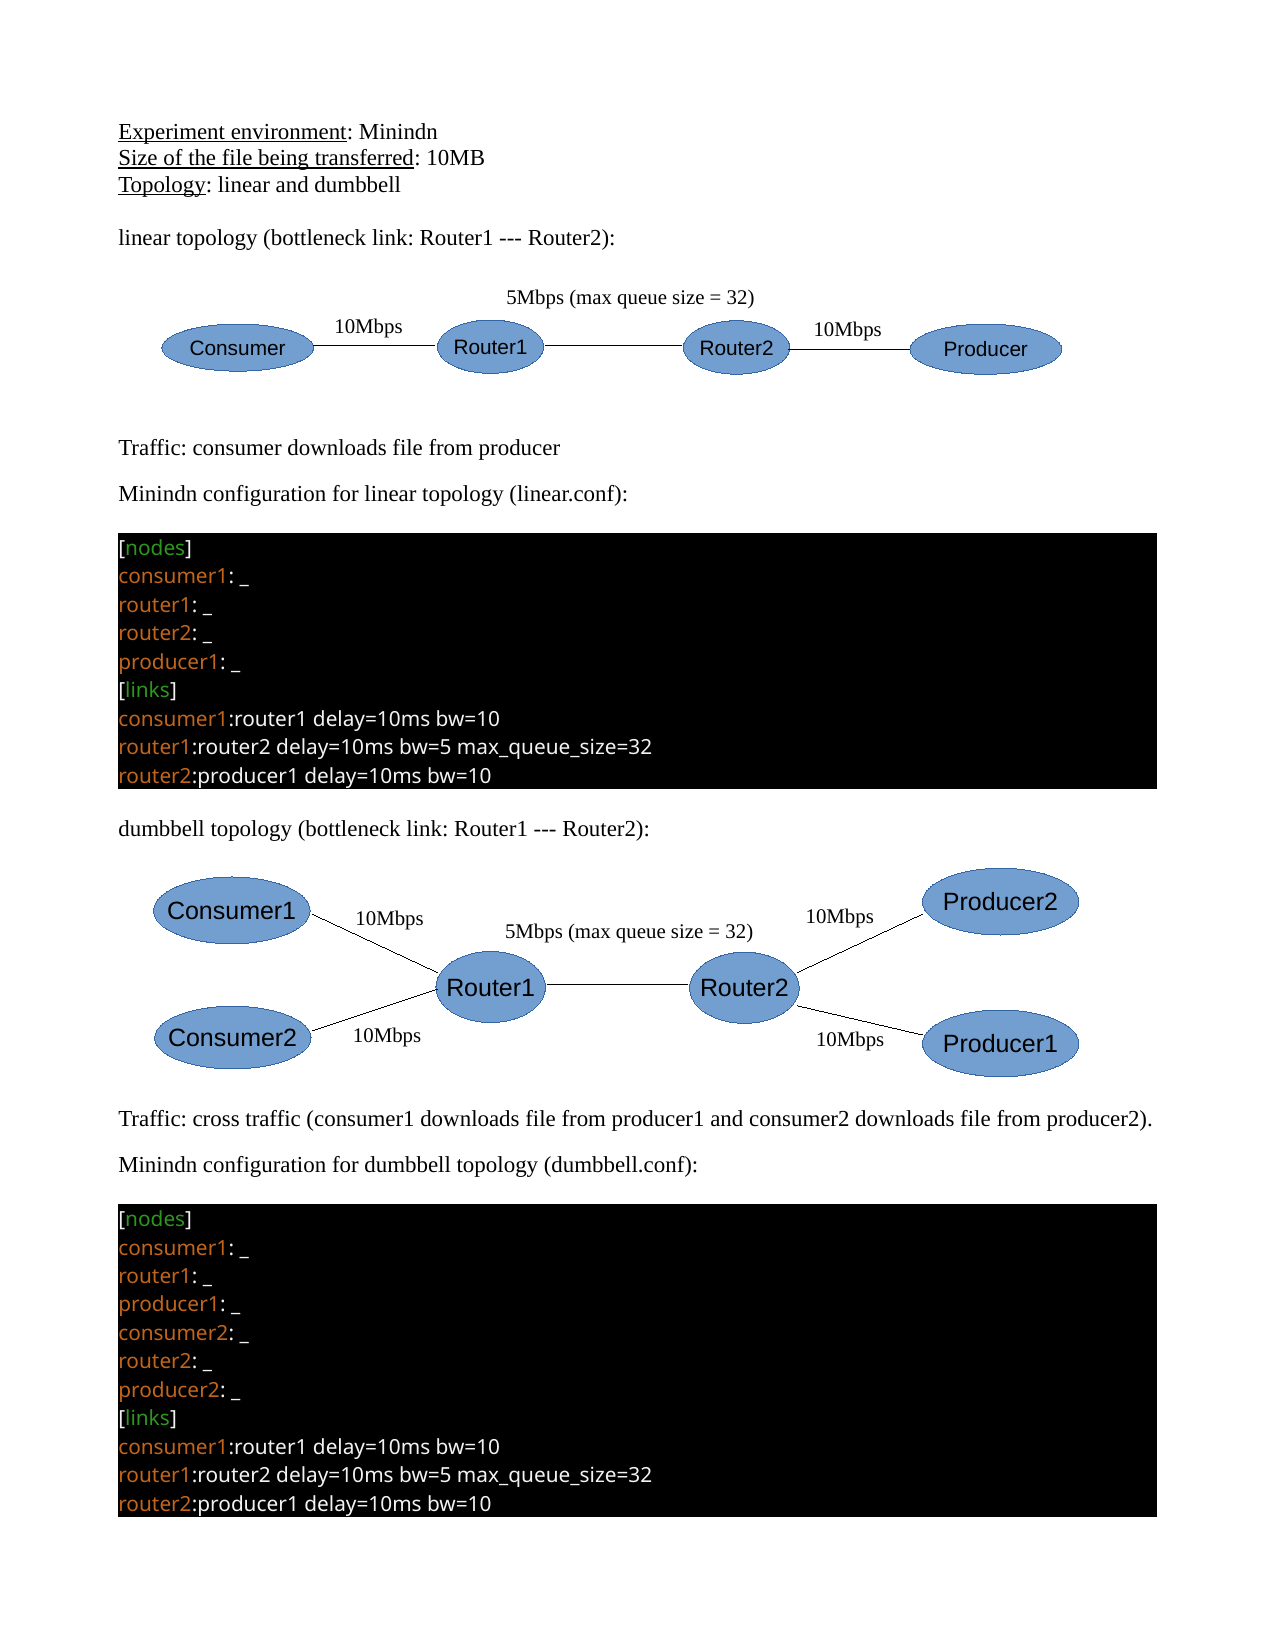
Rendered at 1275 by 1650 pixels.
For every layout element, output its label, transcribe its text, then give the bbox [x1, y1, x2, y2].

text consumer1:router1 delay=10ms bw=10 [118, 704, 1157, 732]
text Minindn configuration for linear topology (linear.conf): [118, 481, 1157, 507]
text consumer1: _ [118, 1233, 1157, 1261]
text Topology: linear and dumbbell [118, 171, 1157, 197]
text router2: _ [118, 618, 1157, 647]
text router1:router2 delay=10ms bw=5 max_queue_size=32 [118, 732, 1157, 761]
text producer1: _ [118, 1289, 1157, 1318]
text router1: _ [118, 1261, 1157, 1289]
text producer2: _ [118, 1375, 1157, 1403]
text [nodes] [118, 533, 1157, 562]
text Traffic: cross traffic (consumer1 downloads file from producer1 and consumer2 downloads file from producer2). [118, 1105, 1157, 1132]
text router2: _ [118, 1346, 1157, 1375]
text [nodes] [118, 1204, 1157, 1233]
text Traffic: consumer downloads file from producer [118, 434, 1157, 461]
text [links] [118, 675, 1157, 704]
text Minindn configuration for dumbbell topology (dumbbell.conf): [118, 1152, 1157, 1178]
text producer1: _ [118, 647, 1157, 675]
text consumer1:router1 delay=10ms bw=10 [118, 1432, 1157, 1460]
text router2:producer1 delay=10ms bw=10 [118, 761, 1157, 789]
text consumer2: _ [118, 1318, 1157, 1346]
text Experiment environment: Minindn [118, 118, 1157, 144]
text linear topology (bottleneck link: Router1 --- Router2): [118, 223, 1157, 250]
text Size of the file being transferred: 10MB [118, 144, 1157, 171]
text consumer1: _ [118, 562, 1157, 590]
text dumbbell topology (bottleneck link: Router1 --- Router2): [118, 816, 1157, 842]
text router1: _ [118, 590, 1157, 618]
text [links] [118, 1403, 1157, 1432]
text router1:router2 delay=10ms bw=5 max_queue_size=32 [118, 1460, 1157, 1489]
text router2:producer1 delay=10ms bw=10 [118, 1489, 1157, 1517]
